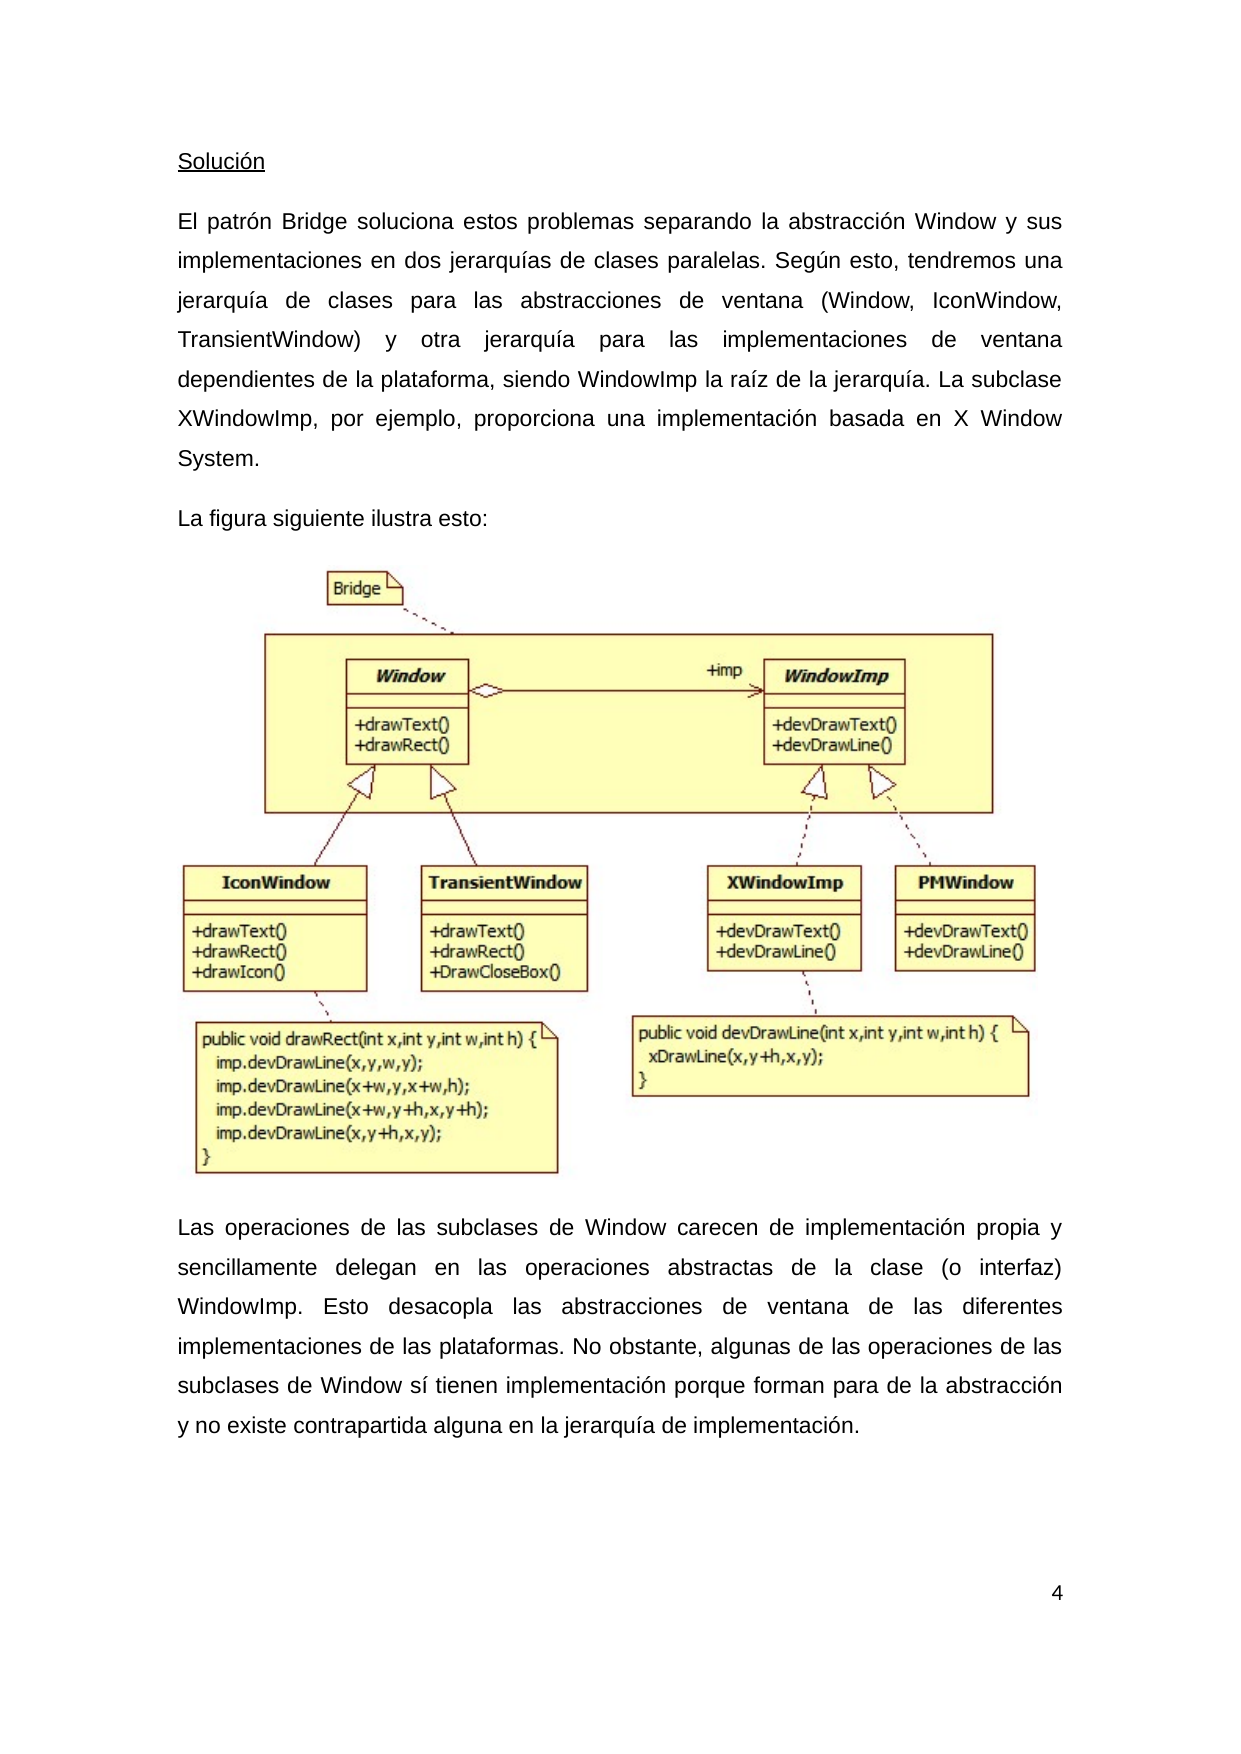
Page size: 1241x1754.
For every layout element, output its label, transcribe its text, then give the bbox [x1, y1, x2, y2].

text El patrón Bridge soluciona estos problemas separando la abstracción Window y sus implementaciones en dos jerarquías de clases paralelas. Según esto, tendremos una jerarquía de clases para las abstracciones de ventana (Window, IconWindow, TransientWindow) y otra jerarquía para las implementaciones de ventana dependientes de la plataforma, siendo WindowImp la raíz de la jerarquía. La subclase XWindowImp, por ejemplo, proporciona una implementación basada en X Window System. [177, 208, 1063, 471]
picture [177, 565, 1039, 1180]
text La figura siguiente ilustra esto: [177, 505, 1063, 531]
text Solución [177, 148, 1063, 174]
text Las operaciones de las subclases de Window carecen de implementación propia y sencillamente delegan en las operaciones abstractas de la clase (o interfaz) WindowImp. Esto desacopla las abstracciones de ventana de las diferentes implementaciones de las plataformas. No obstante, algunas de las operaciones de las subclases de Window sí tienen implementación porque forman para de la abstracción y no existe contrapartida alguna en la jerarquía de implementación. [177, 1214, 1063, 1438]
